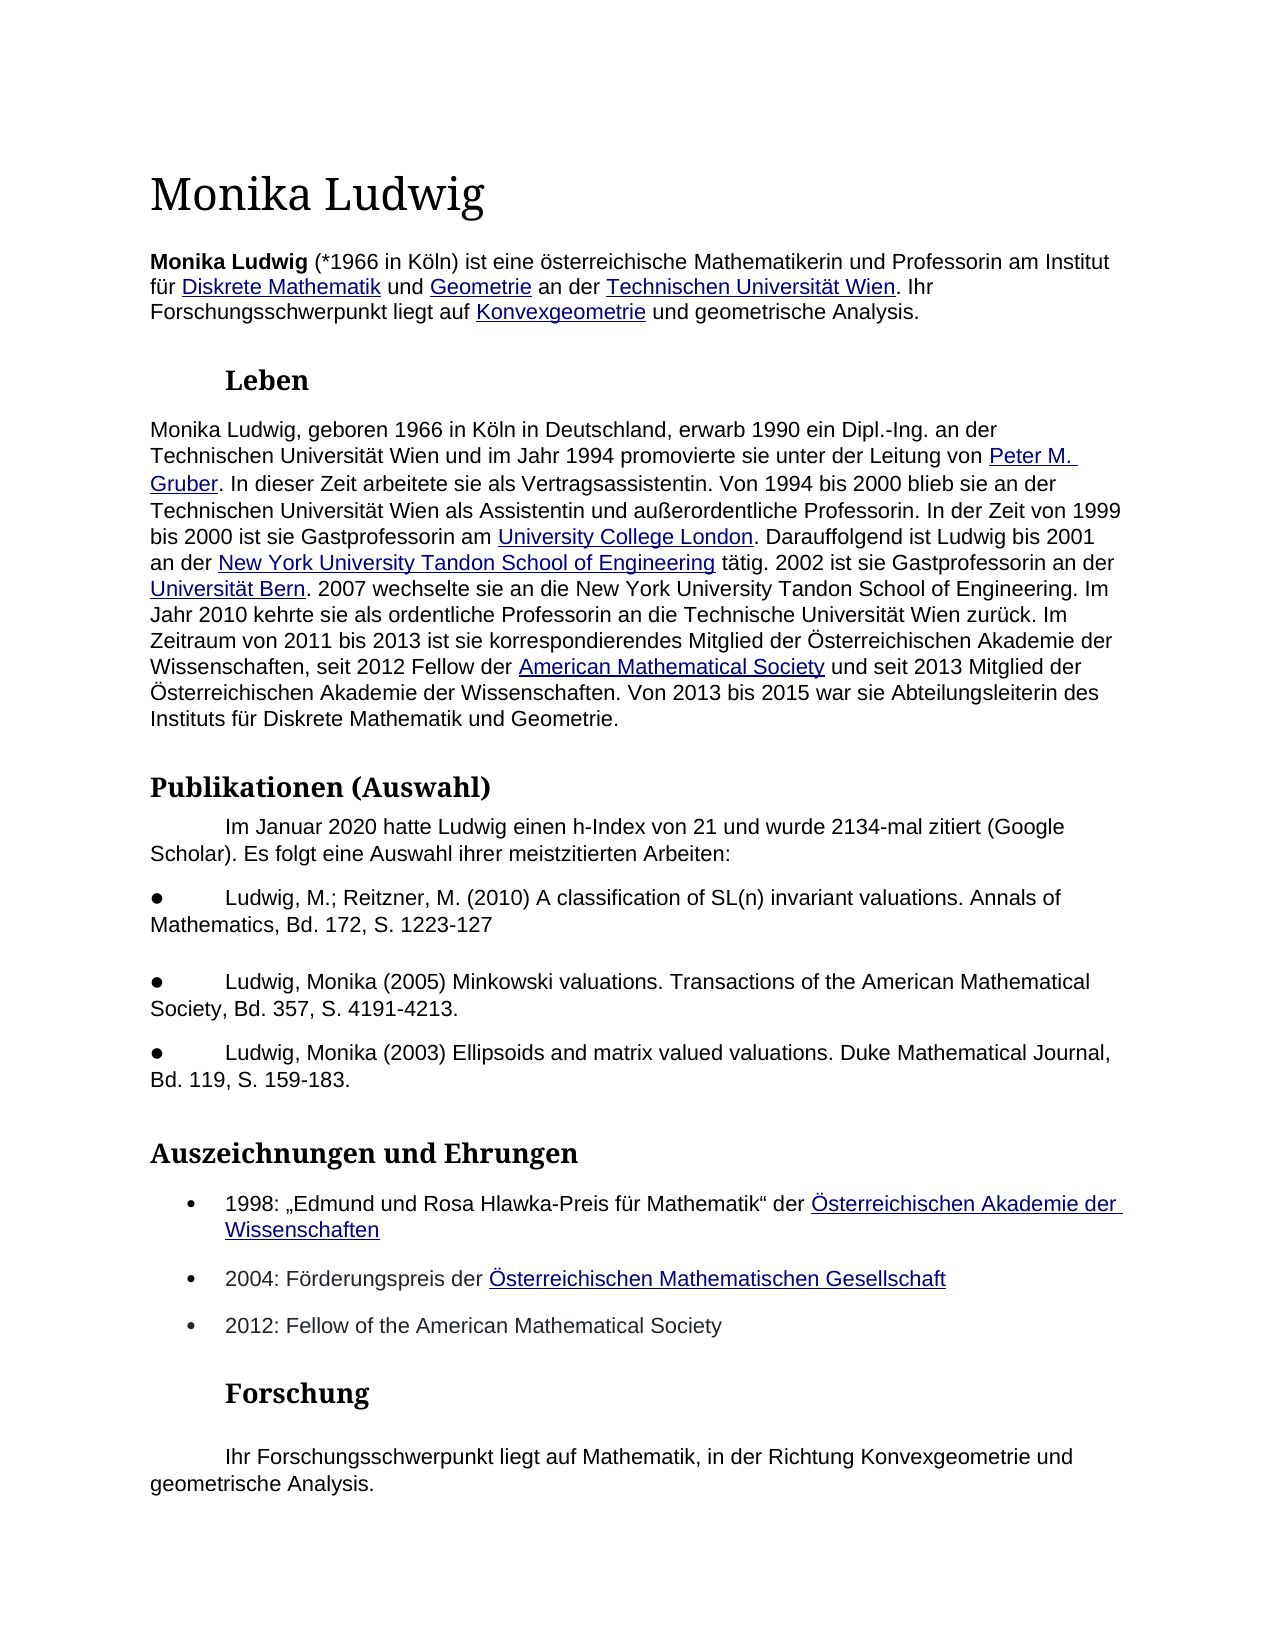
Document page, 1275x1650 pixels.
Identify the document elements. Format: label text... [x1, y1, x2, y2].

list 2012: Fellow of the American Mathematical Society [187, 1313, 1125, 1338]
list Ludwig, Monika (2003) Ellipsoids and matrix valued valuations. Duke Mathematical Journal, Bd. 119, S. 159-183. [150, 1038, 1125, 1092]
list Im Januar 2020 hatte Ludwig einen h-Index von 21 und wurde 2134-mal zitiert (Google Scholar). Es folgt eine Auswahl ihrer meistzitierten Arbeiten: [150, 812, 1125, 866]
list Ludwig, Monika (2005) Minkowski valuations. Transactions of the American Mathematical Society, Bd. 357, S. 4191-4213. [150, 967, 1125, 1021]
subtitle Auszeichnungen und Ehrungen [150, 1135, 1125, 1172]
subtitle Publikationen (Auswahl) [150, 769, 1125, 806]
list 2004: Förderungspreis der Österreichischen Mathematischen Gesellschaft [187, 1266, 1125, 1291]
text Monika Ludwig, geboren 1966 in Köln in Deutschland, erwarb 1990 ein Dipl.-Ing. an der Technischen Universität Wien und im Jahr 1994 promovierte sie unter der Leitung von Peter M. Gruber. In dieser Zeit arbeitete sie als Vertragsassistentin. Von 1994 bis 2000 blieb sie an der Technischen Universität Wien als Assistentin und außerordentliche Professorin. In der Zeit von 1999 bis 2000 ist sie Gastprofessorin am University College London. Darauffolgend ist Ludwig bis 2001 an der New York University Tandon School of Engineering tätig. 2002 ist sie Gastprofessorin an der Universität Bern. 2007 wechselte sie an die New York University Tandon School of Engineering. Im Jahr 2010 kehrte sie als ordentliche Professorin an die Technische Universität Wien zurück. Im Zeitraum von 2011 bis 2013 ist sie korrespondierendes Mitglied der Österreichischen Akademie der Wissenschaften, seit 2012 Fellow der American Mathematical Society und seit 2013 Mitglied der Österreichischen Akademie der Wissenschaften. Von 2013 bis 2015 war sie Abteilungsleiterin des Instituts für Diskrete Mathematik und Geometrie. [150, 417, 1125, 731]
list 1998: „Edmund und Rosa Hlawka-Preis für Mathematik“ der Österreichischen Akademie der Wissenschaften [187, 1191, 1125, 1242]
list Ihr Forschungsschwerpunkt liegt auf Mathematik, in der Richtung Konvexgeometrie und geometrische Analysis. [150, 1442, 1125, 1496]
text Monika Ludwig (*1966 in Köln) ist eine österreichische Mathematikerin und Professorin am Institut für Diskrete Mathematik und Geometrie an der Technischen Universität Wien. Ihr Forschungsschwerpunkt liegt auf Konvexgeometrie und geometrische Analysis. [150, 248, 1125, 324]
list Ludwig, M.; Reitzner, M. (2010) A classification of SL(n) invariant valuations. Annals of Mathematics, Bd. 172, S. 1223-127 [150, 883, 1125, 937]
list Leben [150, 362, 1125, 398]
list Forschung [150, 1374, 1125, 1411]
text Monika Ludwig [150, 162, 1125, 223]
